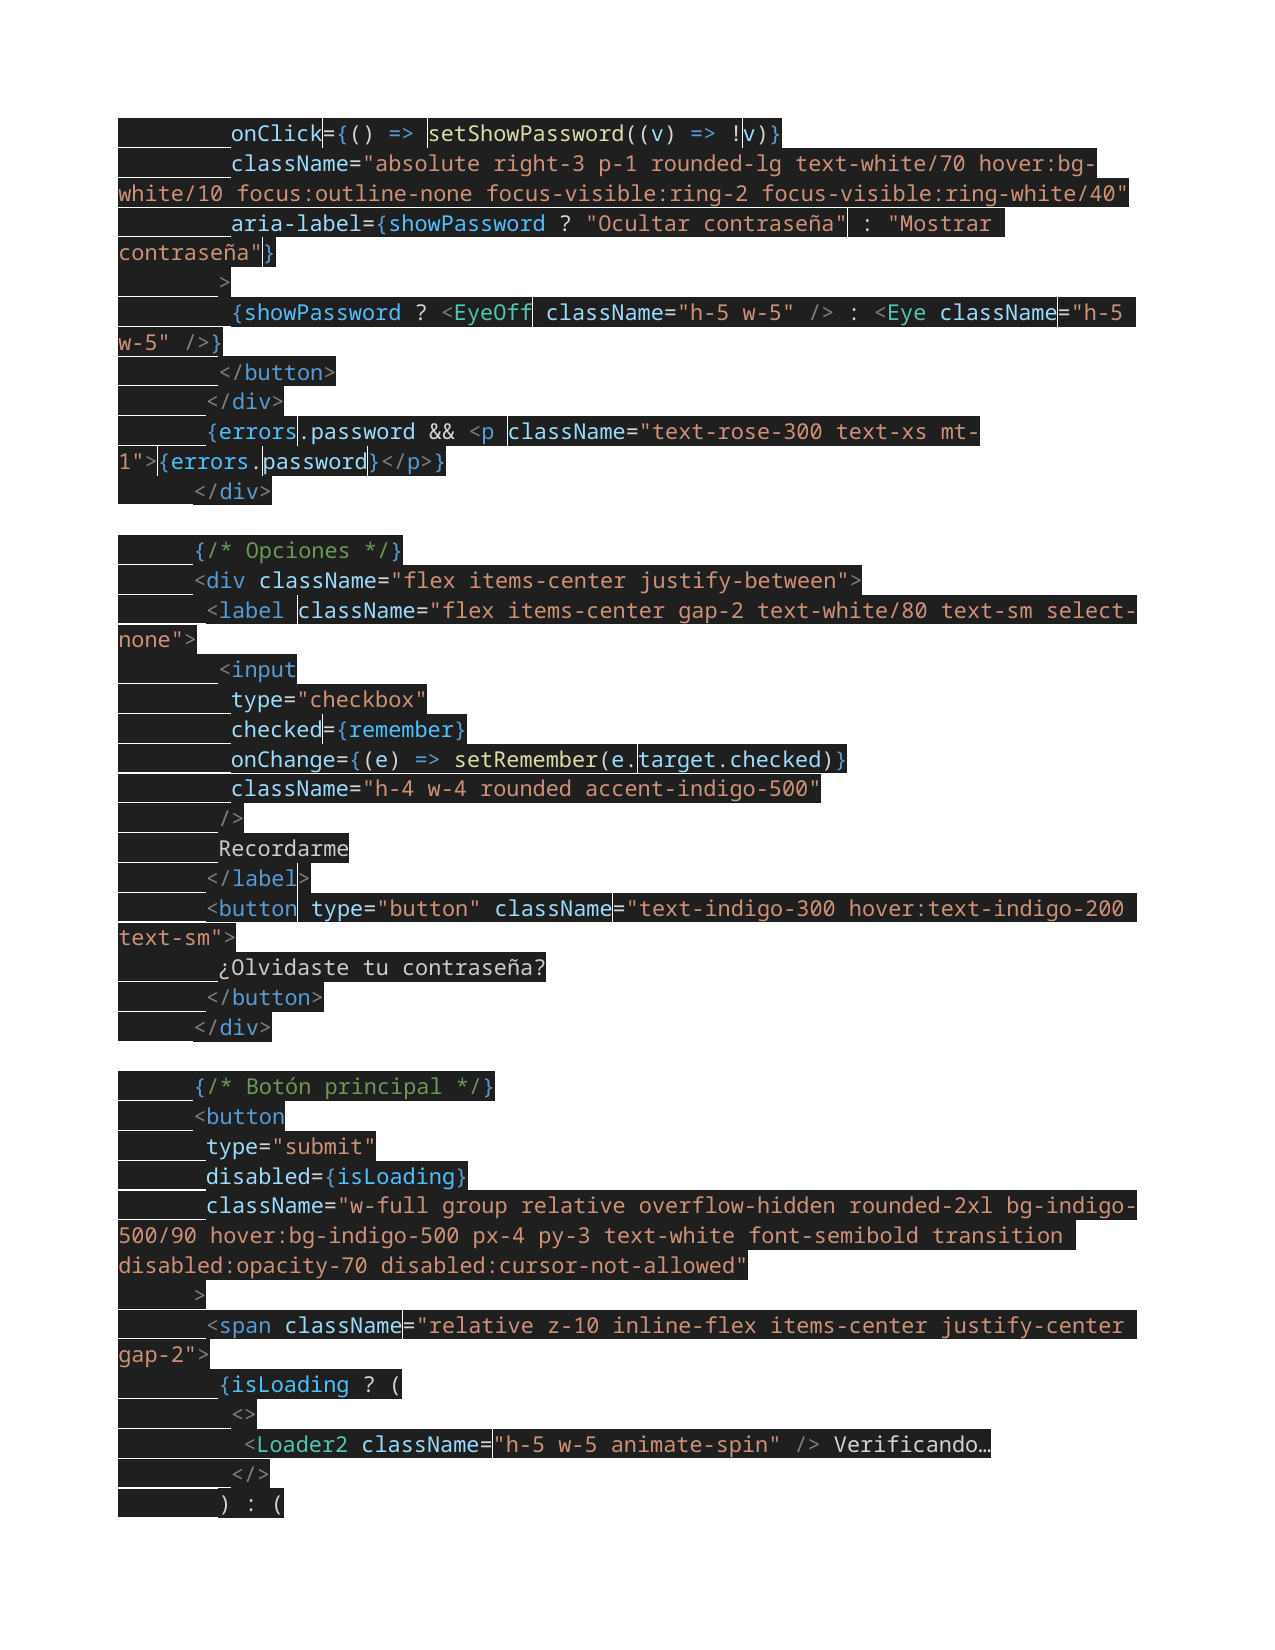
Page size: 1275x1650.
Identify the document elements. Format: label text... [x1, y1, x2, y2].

text > [118, 267, 1157, 297]
text <button [118, 1101, 1157, 1131]
text className="h-4 w-4 rounded accent-indigo-500" [118, 773, 1157, 803]
text </button> [118, 982, 1157, 1012]
text Recordarme [118, 833, 1157, 863]
text className="w-full group relative overflow-hidden rounded-2xl bg-indigo-500/90 hover:bg-indigo-500 px-4 py-3 text-white font-semibold transition disabled:opacity-70 disabled:cursor-not-allowed" [118, 1190, 1157, 1280]
text <> [118, 1399, 1157, 1429]
text ¿Olvidaste tu contraseña? [118, 952, 1157, 982]
text aria-label={showPassword ? "Ocultar contraseña" : "Mostrar contraseña"} [118, 207, 1157, 267]
text </> [118, 1458, 1157, 1488]
text className="absolute right-3 p-1 rounded-lg text-white/70 hover:bg-white/10 focus:outline-none focus-visible:ring-2 focus-visible:ring-white/40" [118, 148, 1157, 207]
text /> [118, 803, 1157, 833]
text </button> [118, 356, 1157, 386]
text {/* Botón principal */} [118, 1071, 1157, 1101]
text type="submit" [118, 1131, 1157, 1161]
text {/* Opciones */} [118, 535, 1157, 565]
text type="checkbox" [118, 684, 1157, 714]
text onChange={(e) => setRemember(e.target.checked)} [118, 744, 1157, 773]
text </div> [118, 1012, 1157, 1042]
text </div> [118, 476, 1157, 505]
text <label className="flex items-center gap-2 text-white/80 text-sm select-none"> [118, 595, 1157, 654]
text onClick={() => setShowPassword((v) => !v)} [118, 118, 1157, 148]
text disabled={isLoading} [118, 1161, 1157, 1190]
text <span className="relative z-10 inline-flex items-center justify-center gap-2"> [118, 1309, 1157, 1369]
text ) : ( [118, 1488, 1157, 1518]
text {isLoading ? ( [118, 1369, 1157, 1399]
text checked={remember} [118, 714, 1157, 744]
text </label> [118, 863, 1157, 893]
text </div> [118, 386, 1157, 416]
text {errors.password && <p className="text-rose-300 text-xs mt-1">{errors.password}</p>} [118, 416, 1157, 476]
text > [118, 1280, 1157, 1309]
text <button type="button" className="text-indigo-300 hover:text-indigo-200 text-sm"> [118, 893, 1157, 952]
text <input [118, 654, 1157, 684]
text <Loader2 className="h-5 w-5 animate-spin" /> Verificando… [118, 1429, 1157, 1458]
text <div className="flex items-center justify-between"> [118, 565, 1157, 595]
text {showPassword ? <EyeOff className="h-5 w-5" /> : <Eye className="h-5 w-5" />} [118, 297, 1157, 356]
